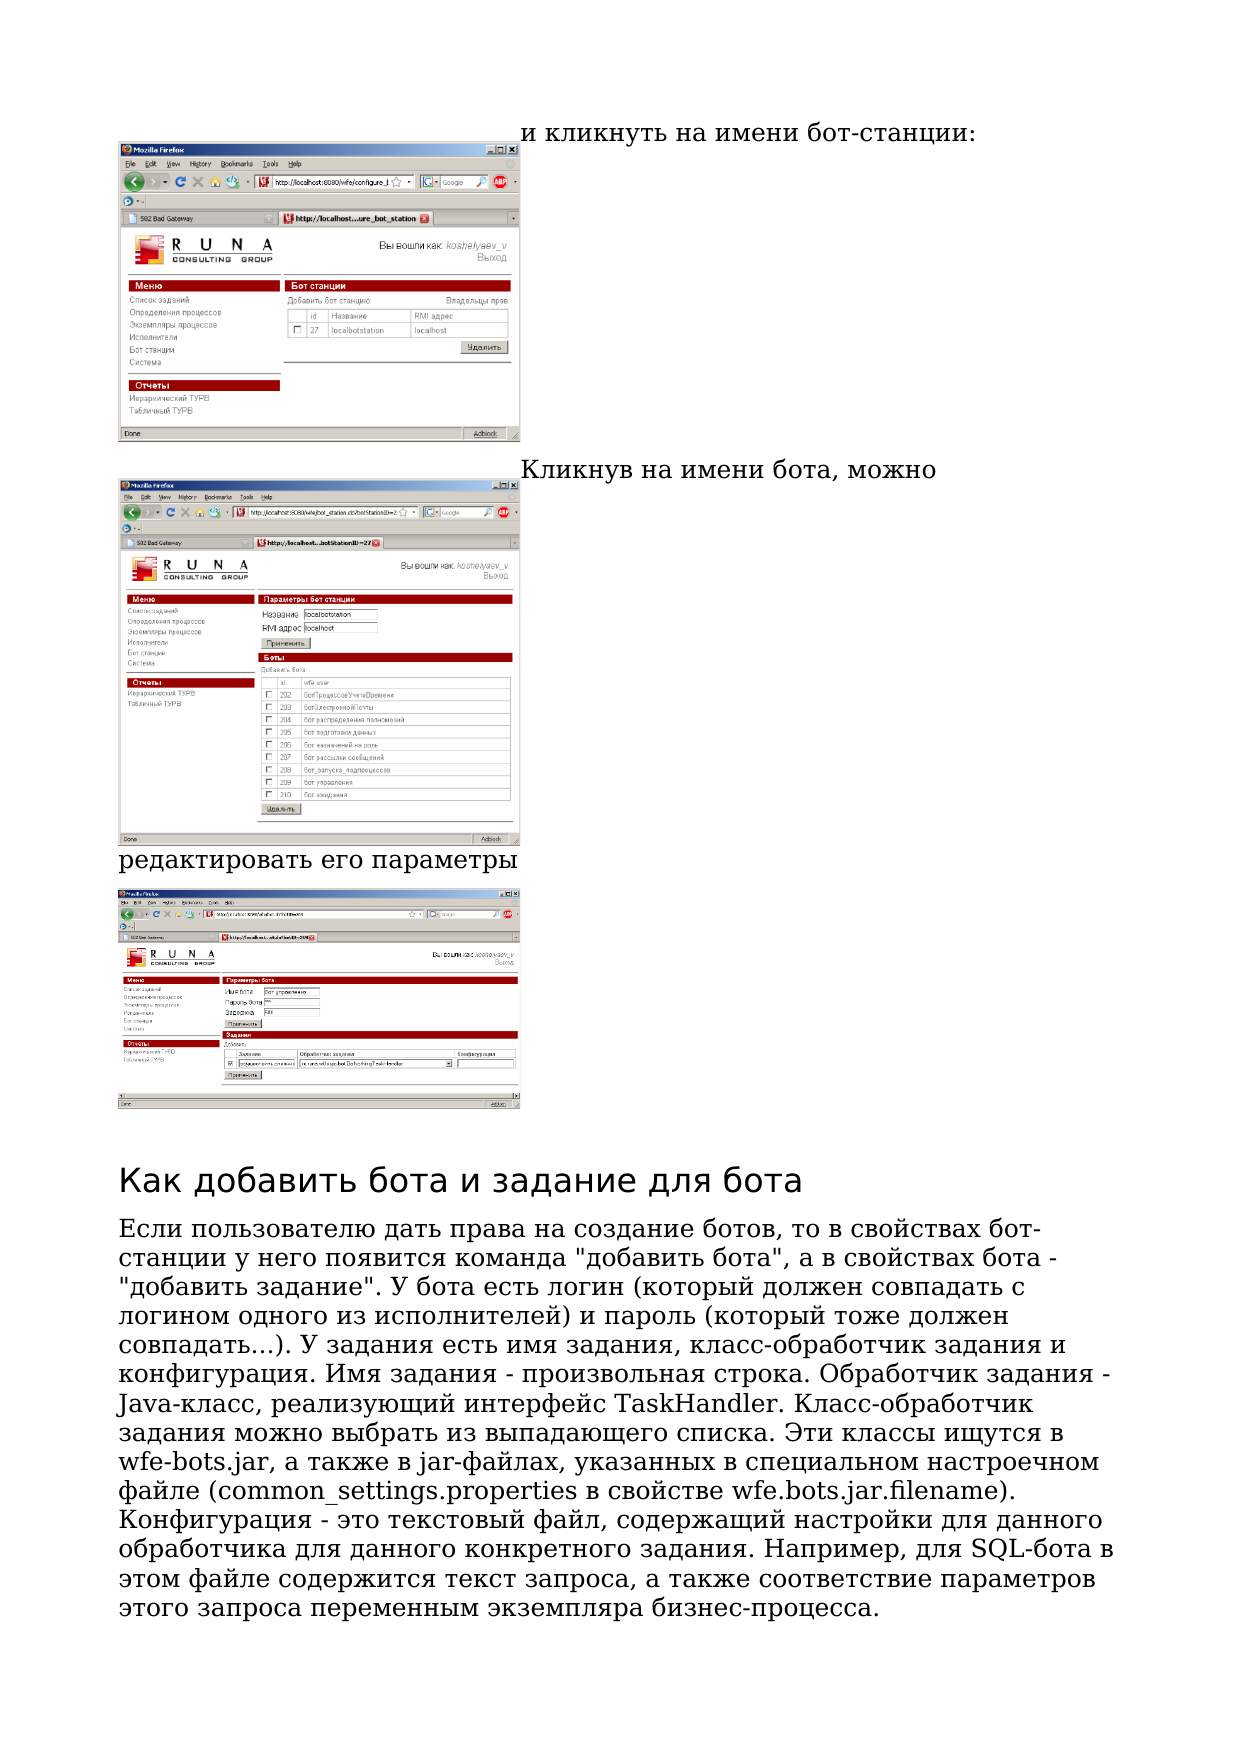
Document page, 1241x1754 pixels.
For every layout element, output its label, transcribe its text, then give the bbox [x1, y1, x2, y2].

picture [118, 888, 521, 1109]
text Кликнув на имени бота, можно редактировать его параметры [118, 455, 1122, 875]
picture [118, 141, 521, 442]
text и кликнуть на имени бот-станции: [118, 118, 1122, 441]
text Если пользователю дать права на создание ботов, то в свойствах бот-станции у него появится команда "добавить бота", а в свойствах бота - "добавить задание". У бота есть логин (который должен совпадать с логином одного из исполнителей) и пароль (который тоже должен совпадать...). У задания есть имя задания, класс-обработчик задания и конфигурация. Имя задания - произвольная строка. Обработчик задания - Java-класс, реализующий интерфейс TaskHandler. Класс-обработчик задания можно выбрать из выпадающего списка. Эти классы ищутся в wfe-bots.jar, а также в jar-файлах, указанных в специальном настроечном файле (common_settings.properties в свойстве wfe.bots.jar.filename). Конфигурация - это текстовый файл, содержащий настройки для данного обработчика для данного конкретного задания. Например, для SQL-бота в этом файле содержится текст запроса, а также соответствие параметров этого запроса переменным экземпляра бизнес-процесса. [118, 1214, 1122, 1622]
picture [118, 478, 521, 846]
subtitle Как добавить бота и задание для бота [118, 1161, 1122, 1200]
